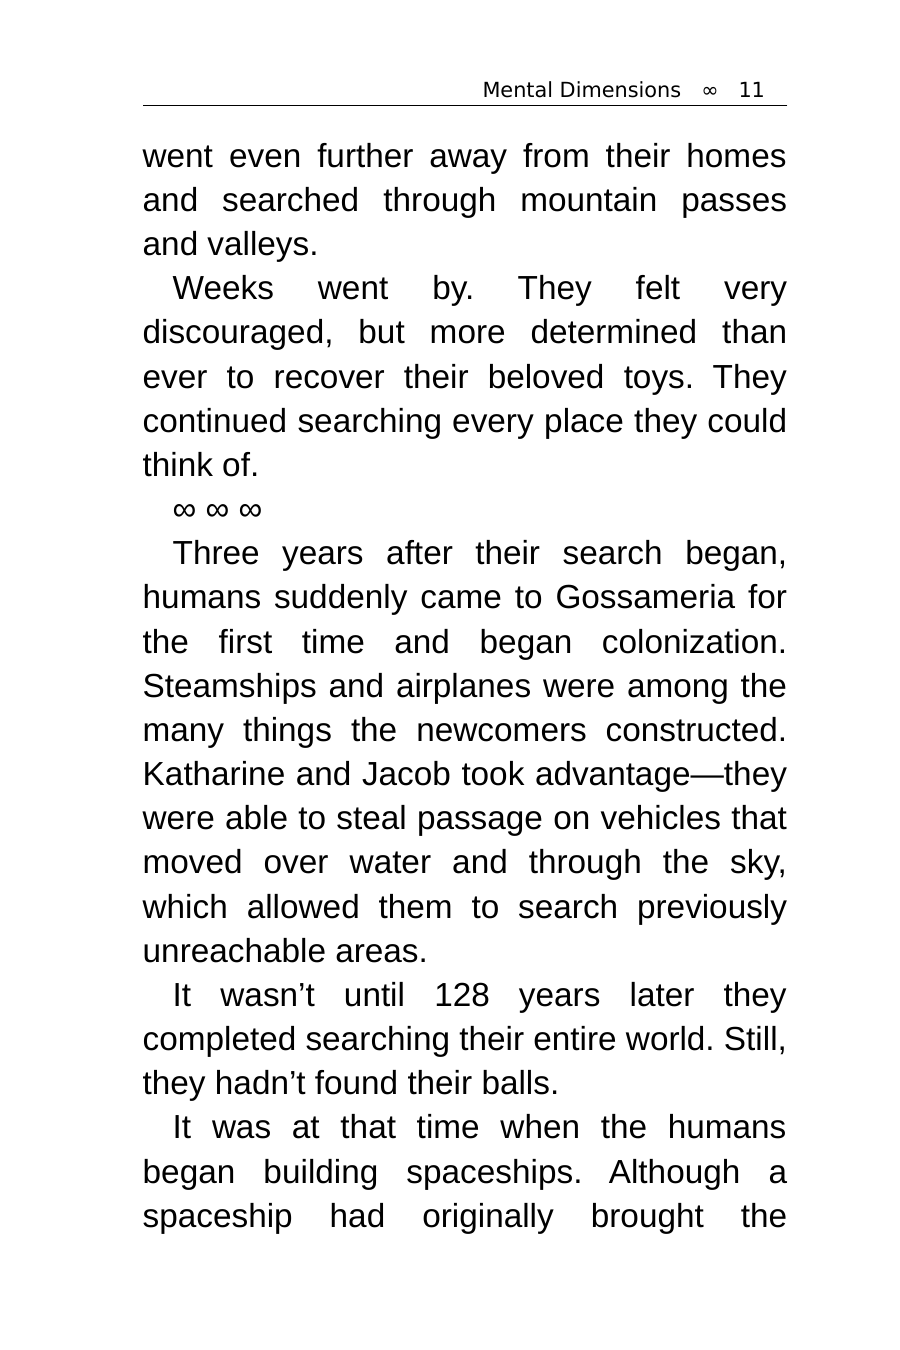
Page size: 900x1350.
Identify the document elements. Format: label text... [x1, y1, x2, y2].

text ∞ ∞ ∞ [142, 489, 787, 528]
text went even further away from their homes and searched through mountain passes and valleys. [142, 136, 787, 263]
text It was at that time when the humans began building spaceships. Although a spaceship had originally brought the [142, 1108, 787, 1234]
text Weeks went by. They felt very discouraged, but more determined than ever to recover their beloved toys. They continued searching every place they could think of. [142, 268, 787, 483]
text It wasn’t until 128 years later they completed searching their entire world. Still, they hadn’t found their balls. [142, 975, 787, 1102]
text Three years after their search began, humans suddenly came to Gossameria for the first time and began colonization. Steamships and airplanes were among the many things the newcomers constructed. Katharine and Jacob took advantage—they were able to steal passage on vehicles that moved over water and through the sky, which allowed them to search previously unreachable areas. [142, 533, 787, 969]
